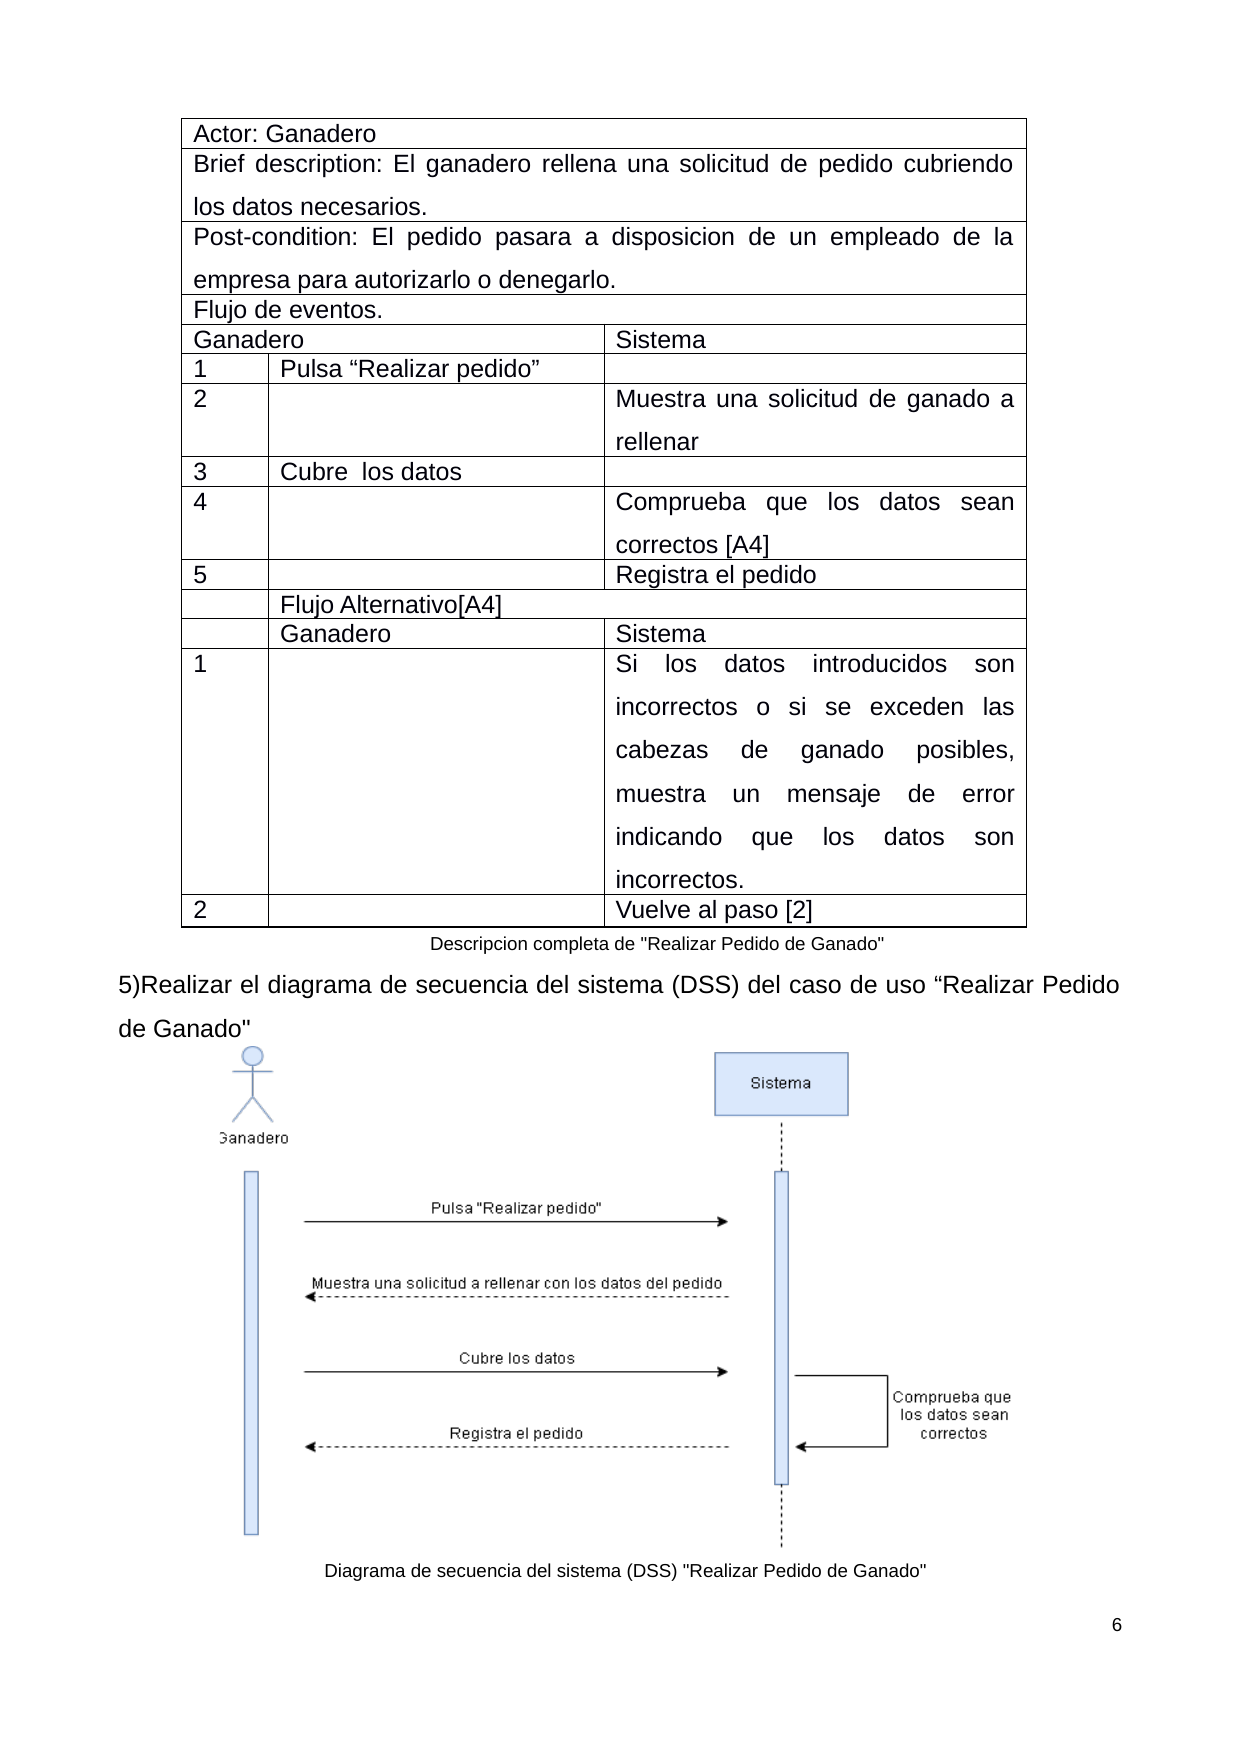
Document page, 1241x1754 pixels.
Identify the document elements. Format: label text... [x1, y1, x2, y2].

table_cell Pulsa “Realizar pedido” [269, 354, 604, 383]
table_cell [605, 354, 1026, 383]
table_cell Muestra una solicitud de ganado a rellenar [605, 384, 1026, 456]
text Descripcion completa de "Realizar Pedido de Ganado" [118, 927, 1122, 956]
table_cell [605, 457, 1026, 486]
table_cell Comprueba que los datos sean correctos [A4] [605, 487, 1026, 559]
table_cell 5 [182, 560, 268, 588]
text Diagrama de secuencia del sistema (DSS) "Realizar Pedido de Ganado" [118, 1057, 1122, 1581]
table_cell 2 [182, 895, 268, 926]
table_cell [182, 619, 268, 648]
table_cell Post-condition: El pedido pasara a disposicion de un empleado de la empresa para autorizarlo o denegarlo. [182, 222, 1026, 294]
table_cell [269, 649, 604, 893]
table_cell 3 [182, 457, 268, 486]
table_cell [269, 384, 604, 456]
table_cell 2 [182, 384, 268, 456]
table_cell Ganadero [269, 619, 604, 648]
picture [219, 1046, 1021, 1549]
table_cell [182, 590, 268, 618]
table_cell Flujo de eventos. [182, 295, 1026, 323]
table_cell [269, 895, 604, 926]
table_cell Sistema [605, 325, 1026, 353]
table_cell Cubre los datos [269, 457, 604, 486]
table_cell Sistema [605, 619, 1026, 648]
text 5)Realizar el diagrama de secuencia del sistema (DSS) del caso de uso “Realizar Pedido de Ganado" [118, 971, 1122, 1042]
table_header Actor: Ganadero [182, 119, 1026, 148]
table_cell [269, 560, 604, 588]
table_cell Ganadero [182, 325, 604, 353]
table_cell Registra el pedido [605, 560, 1026, 588]
table_cell 4 [182, 487, 268, 559]
table_cell Si los datos introducidos son incorrectos o si se exceden las cabezas de ganado posibles, muestra un mensaje de error indicando que los datos son incorrectos. [605, 649, 1026, 893]
table_cell 1 [182, 354, 268, 383]
table_cell Brief description: El ganadero rellena una solicitud de pedido cubriendo los datos necesarios. [182, 149, 1026, 221]
table_cell Vuelve al paso [2] [605, 895, 1026, 926]
table_cell Flujo Alternativo[A4] [269, 590, 1026, 618]
table_cell 1 [182, 649, 268, 893]
table_cell [269, 487, 604, 559]
